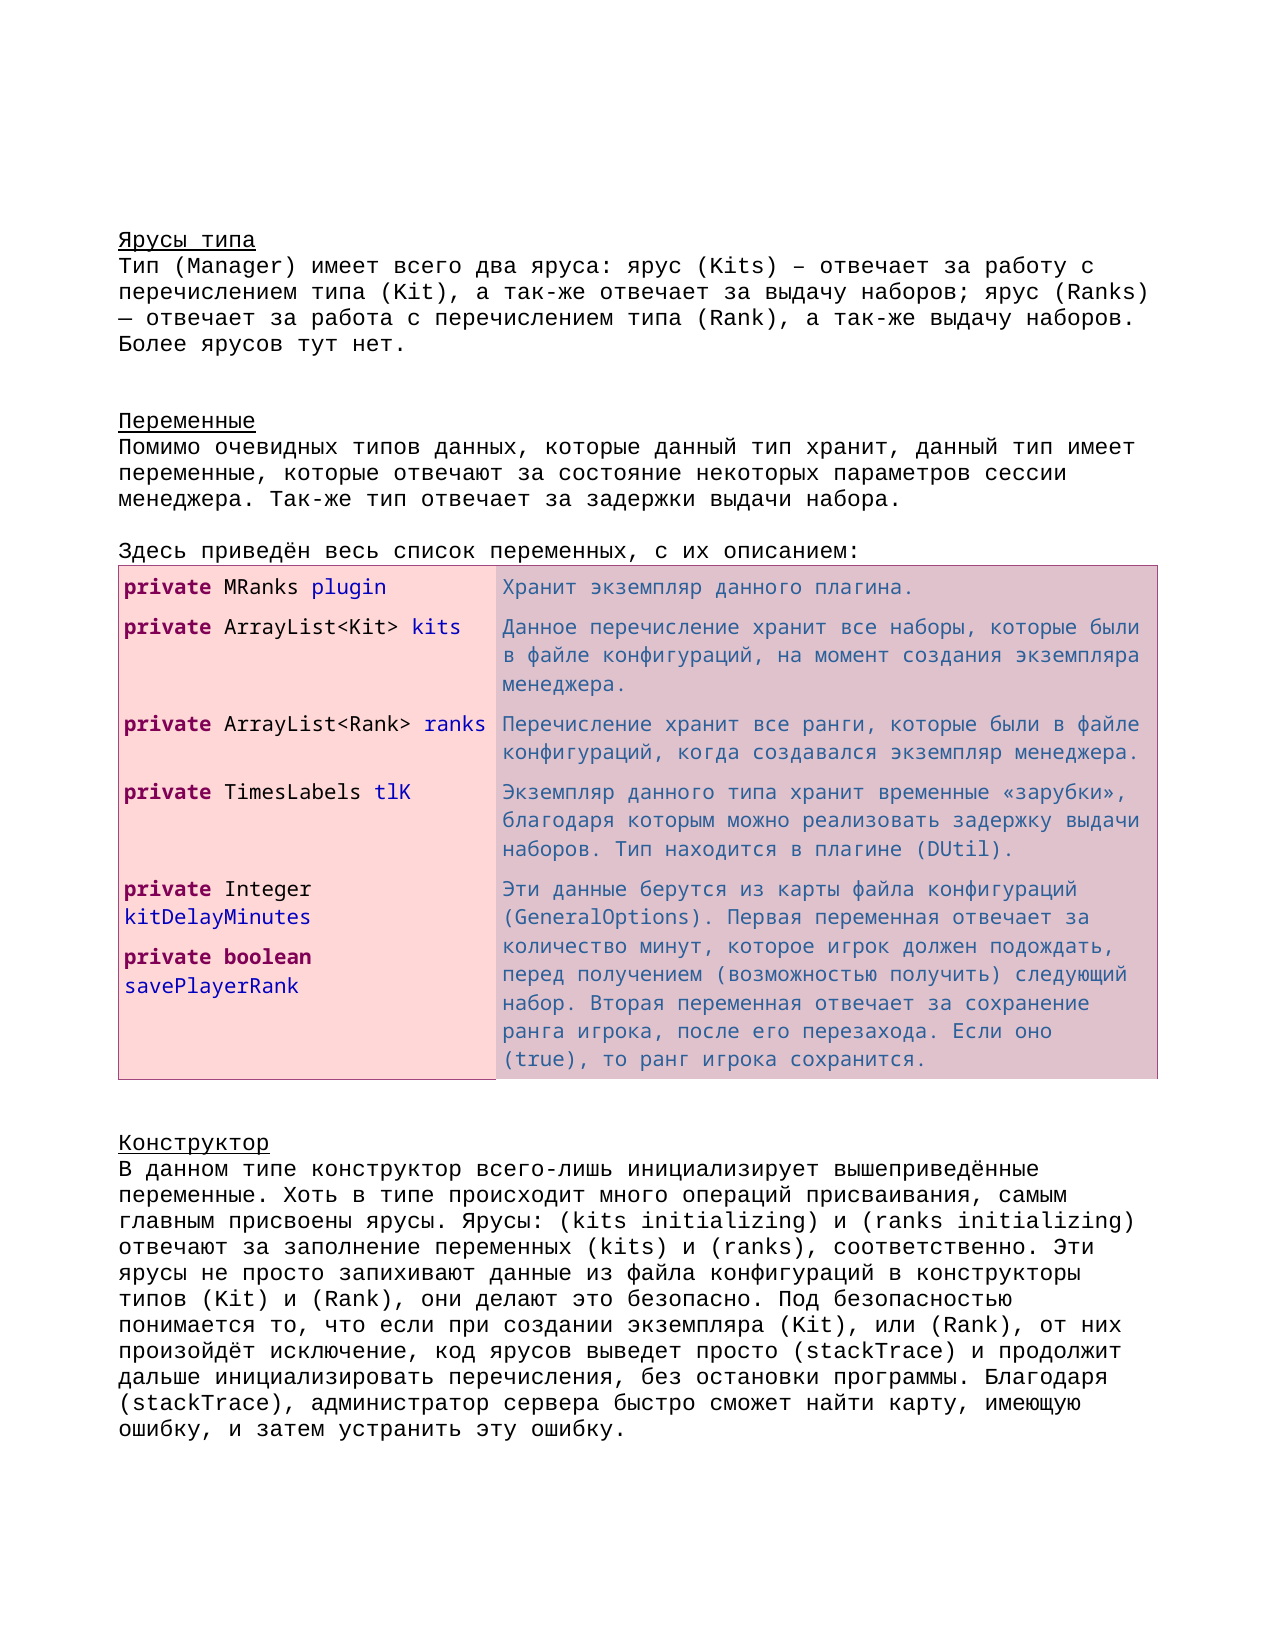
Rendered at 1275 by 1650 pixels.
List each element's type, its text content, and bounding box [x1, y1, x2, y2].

table_cell private TimesLabels tlK [119, 771, 496, 868]
table_header Хранит экземпляр данного плагина. [496, 566, 1157, 606]
table_cell Данное перечисление хранит все наборы, которые были в файле конфигураций, на момент создания экземпляра менеджера. [496, 606, 1157, 703]
table_cell Эти данные берутся из карты файла конфигураций (GeneralOptions). Первая переменная отвечает за количество минут, которое игрок должен подождать, перед получением (возможностью получить) следующий набор. Вторая переменная отвечает за сохранение ранга игрока, после его перезахода. Если оно (true), то ранг игрока сохранится. [496, 868, 1157, 1079]
table_header private MRanks plugin [119, 566, 496, 606]
text Тип (Manager) имеет всего два яруса: ярус (Kits) – отвечает за работу с перечислением типа (Kit), а так-же отвечает за выдачу наборов; ярус (Ranks) — отвечает за работа с перечислением типа (Rank), а так-же выдачу наборов. Более ярусов тут нет. [118, 254, 1157, 358]
table_cell private ArrayList<Kit> kits [119, 606, 496, 703]
table_cell Экземпляр данного типа хранит временные «зарубки», благодаря которым можно реализовать задержку выдачи наборов. Тип находится в плагине (DUtil). [496, 771, 1157, 868]
table_cell Перечисление хранит все ранги, которые были в файле конфигураций, когда создавался экземпляр менеджера. [496, 703, 1157, 771]
table_cell private ArrayList<Rank> ranks [119, 703, 496, 771]
text Здесь приведён весь список переменных, с их описанием: [118, 539, 1157, 565]
text Конструктор [118, 1132, 1157, 1158]
text В данном типе конструктор всего-лишь инициализирует вышеприведённые переменные. Хоть в типе происходит много операций присваивания, самым главным присвоены ярусы. Ярусы: (kits initializing) и (ranks initializing) отвечают за заполнение переменных (kits) и (ranks), соответственно. Эти ярусы не просто запихивают данные из файла конфигураций в конструкторы типов (Kit) и (Rank), они делают это безопасно. Под безопасностью понимается то, что если при создании экземпляра (Kit), или (Rank), от них произойдёт исключение, код ярусов выведет просто (stackTrace) и продолжит дальше инициализировать перечисления, без остановки программы. Благодаря (stackTrace), администратор сервера быстро сможет найти карту, имеющую ошибку, и затем устранить эту ошибку. [118, 1158, 1157, 1443]
table_cell private boolean savePlayerRank [119, 937, 496, 1079]
text Переменные [118, 410, 1157, 436]
text Ярусы типа [118, 228, 1157, 254]
table_cell private Integer kitDelayMinutes [119, 868, 496, 937]
text Помимо очевидных типов данных, которые данный тип хранит, данный тип имеет переменные, которые отвечают за состояние некоторых параметров сессии менеджера. Так-же тип отвечает за задержки выдачи набора. [118, 436, 1157, 513]
